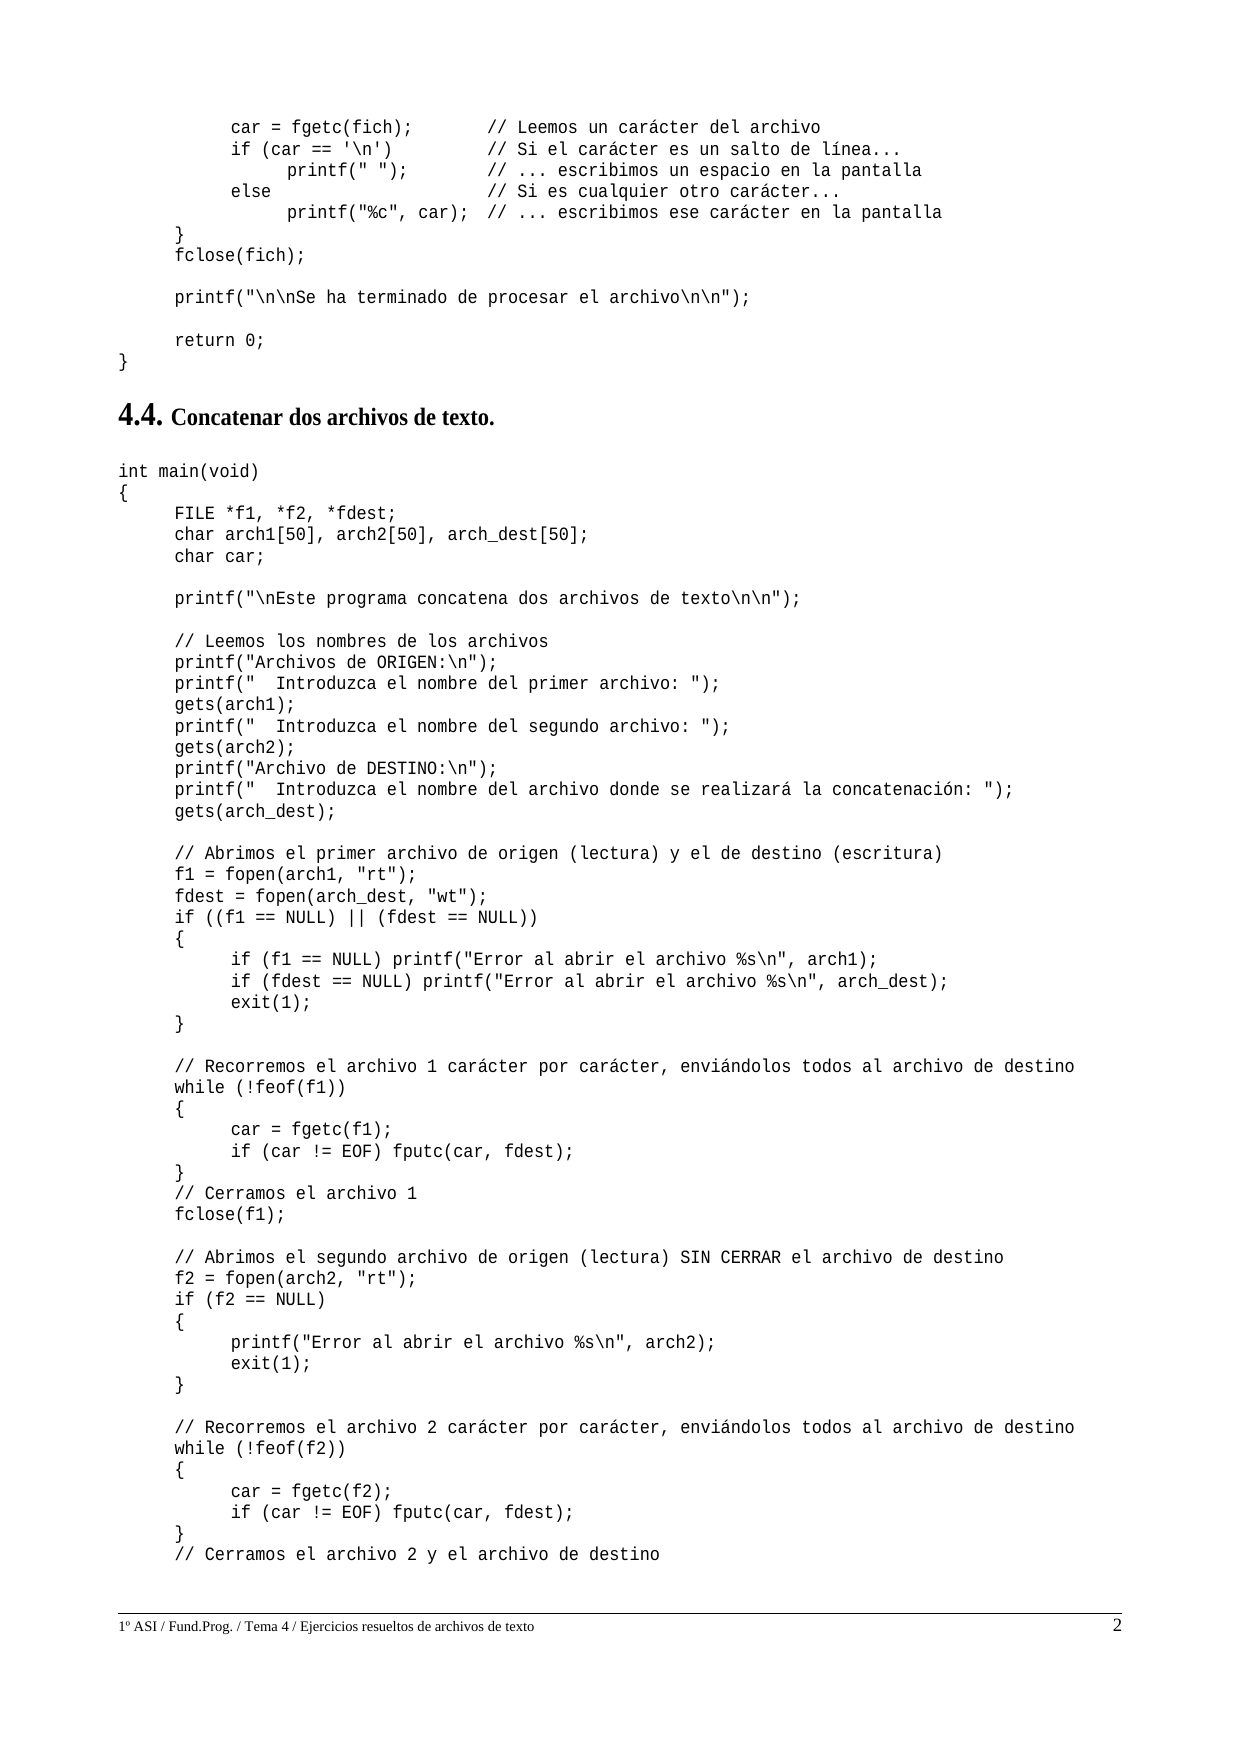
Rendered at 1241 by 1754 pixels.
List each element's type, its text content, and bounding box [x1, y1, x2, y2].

text printf(" Introduzca el nombre del primer archivo: "); [118, 674, 1122, 695]
text // Recorremos el archivo 1 carácter por carácter, enviándolos todos al archivo de destino [118, 1056, 1122, 1078]
text printf("\nEste programa concatena dos archivos de texto\n\n"); [118, 589, 1122, 610]
text fdest = fopen(arch_dest, "wt"); [118, 886, 1122, 908]
text // Recorremos el archivo 2 carácter por carácter, enviándolos todos al archivo de destino [118, 1418, 1122, 1439]
text // Cerramos el archivo 2 y el archivo de destino [118, 1545, 1122, 1566]
text 4.4. Concatenar dos archivos de texto. [118, 394, 1122, 433]
text f2 = fopen(arch2, "rt"); [118, 1269, 1122, 1290]
text { [118, 483, 1122, 504]
text if (car != EOF) fputc(car, fdest); [118, 1141, 1122, 1163]
text printf("Archivo de DESTINO:\n"); [118, 759, 1122, 780]
text while (!feof(f2)) [118, 1439, 1122, 1460]
text { [118, 929, 1122, 950]
text printf("Archivos de ORIGEN:\n"); [118, 653, 1122, 674]
text // Abrimos el segundo archivo de origen (lectura) SIN CERRAR el archivo de destino [118, 1248, 1122, 1269]
text } [118, 1163, 1122, 1184]
text int main(void) [118, 461, 1122, 483]
text gets(arch2); [118, 738, 1122, 759]
text printf(" Introduzca el nombre del archivo donde se realizará la concatenación: "); [118, 780, 1122, 801]
text if (car != EOF) fputc(car, fdest); [118, 1503, 1122, 1524]
text car = fgetc(f1); [118, 1120, 1122, 1141]
text } [118, 1524, 1122, 1545]
text // Leemos los nombres de los archivos [118, 631, 1122, 653]
text } [118, 1375, 1122, 1396]
text { [118, 1099, 1122, 1120]
text gets(arch1); [118, 695, 1122, 716]
text } [118, 352, 1122, 373]
text printf("%c", car); // ... escribimos ese carácter en la pantalla [118, 203, 1122, 224]
text printf(" Introduzca el nombre del segundo archivo: "); [118, 716, 1122, 738]
text exit(1); [118, 1354, 1122, 1375]
text car = fgetc(f2); [118, 1481, 1122, 1503]
text if (fdest == NULL) printf("Error al abrir el archivo %s\n", arch_dest); [118, 971, 1122, 993]
text // Abrimos el primer archivo de origen (lectura) y el de destino (escritura) [118, 844, 1122, 865]
text if (f1 == NULL) printf("Error al abrir el archivo %s\n", arch1); [118, 950, 1122, 971]
text return 0; [118, 331, 1122, 352]
text printf(" "); // ... escribimos un espacio en la pantalla [118, 161, 1122, 182]
text car = fgetc(fich); // Leemos un carácter del archivo [118, 118, 1122, 139]
text else // Si es cualquier otro carácter... [118, 182, 1122, 203]
text printf("Error al abrir el archivo %s\n", arch2); [118, 1333, 1122, 1354]
text fclose(fich); [118, 246, 1122, 267]
text } [118, 224, 1122, 246]
text printf("\n\nSe ha terminado de procesar el archivo\n\n"); [118, 288, 1122, 309]
text exit(1); [118, 993, 1122, 1014]
text // Cerramos el archivo 1 [118, 1184, 1122, 1205]
text if (car == '\n') // Si el carácter es un salto de línea... [118, 139, 1122, 161]
text char arch1[50], arch2[50], arch_dest[50]; [118, 525, 1122, 546]
text fclose(f1); [118, 1205, 1122, 1226]
text FILE *f1, *f2, *fdest; [118, 504, 1122, 525]
text while (!feof(f1)) [118, 1078, 1122, 1099]
text { [118, 1311, 1122, 1333]
text gets(arch_dest); [118, 801, 1122, 823]
text char car; [118, 546, 1122, 568]
text if ((f1 == NULL) || (fdest == NULL)) [118, 908, 1122, 929]
text { [118, 1460, 1122, 1481]
text if (f2 == NULL) [118, 1290, 1122, 1311]
text f1 = fopen(arch1, "rt"); [118, 865, 1122, 886]
text } [118, 1014, 1122, 1035]
